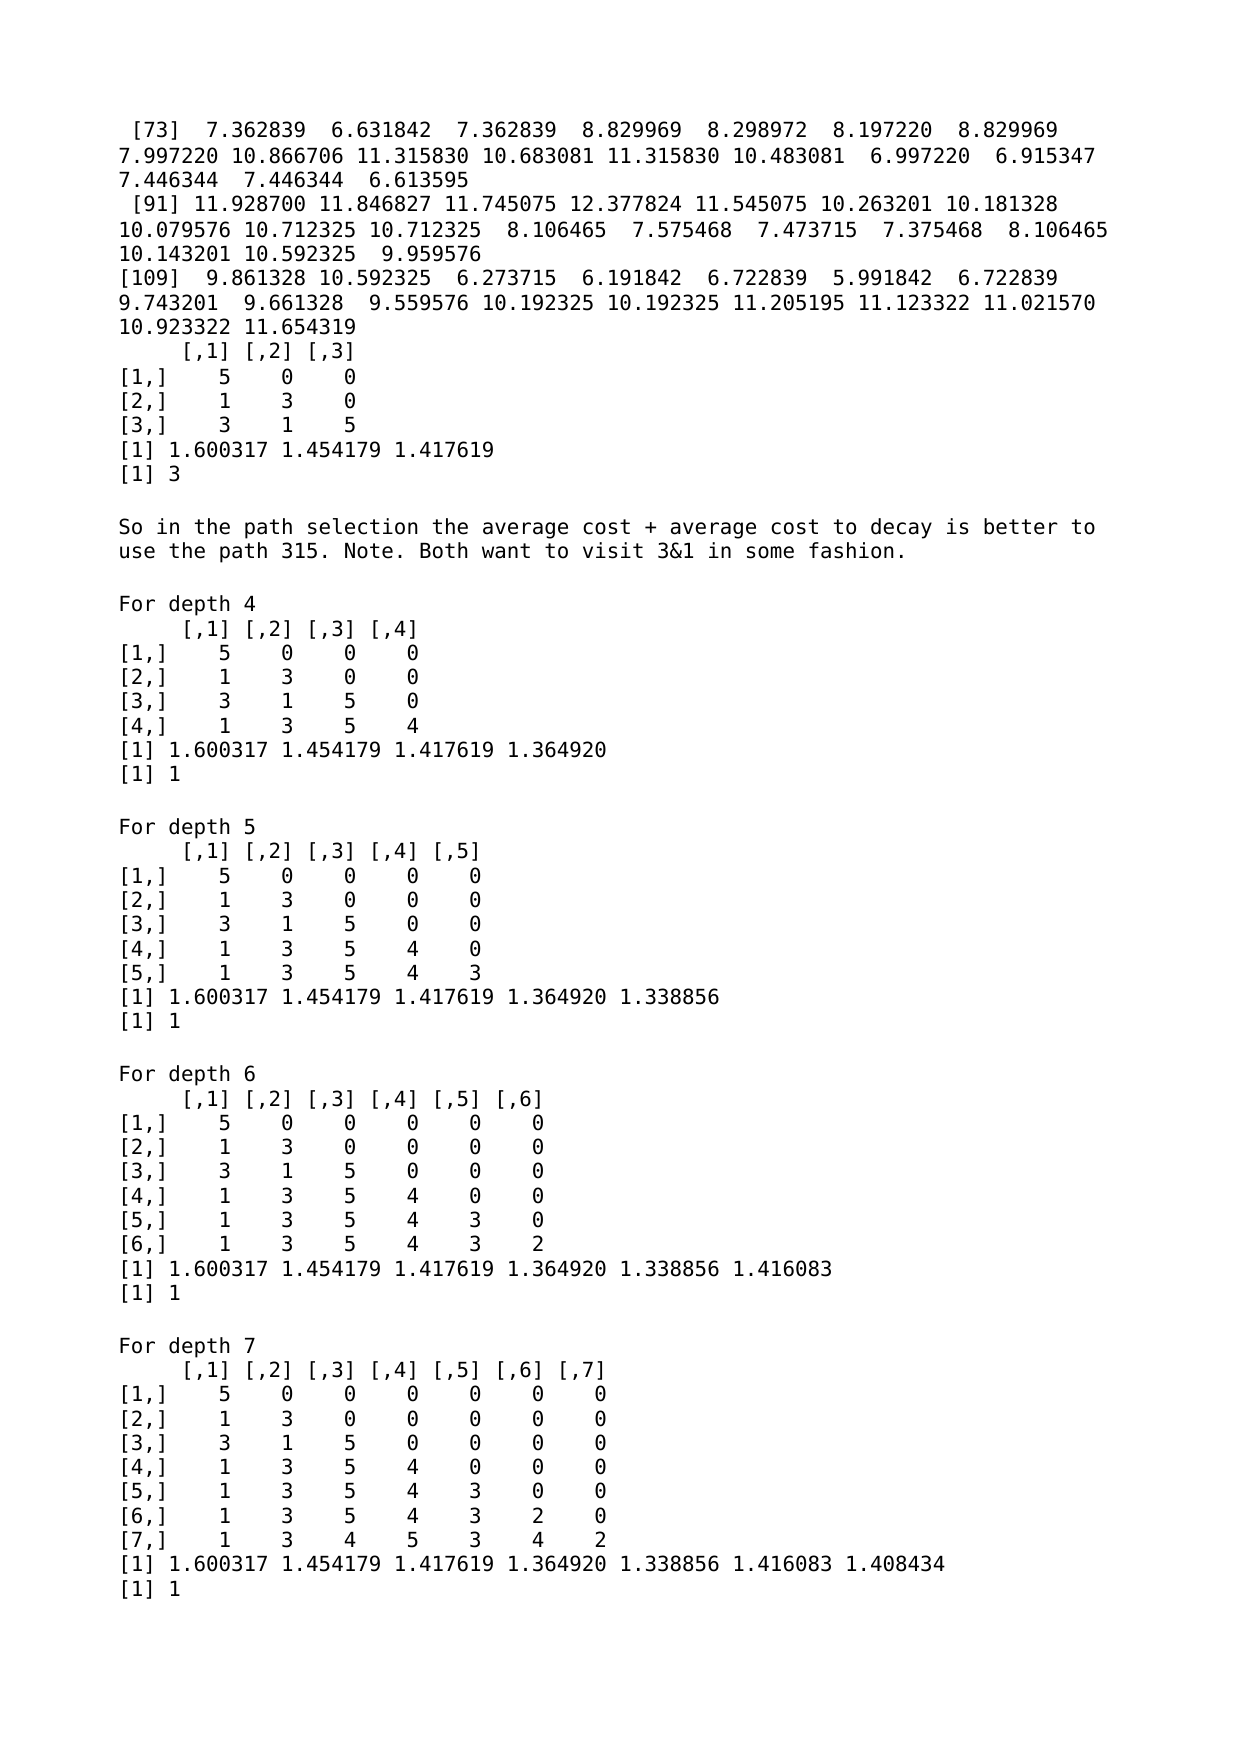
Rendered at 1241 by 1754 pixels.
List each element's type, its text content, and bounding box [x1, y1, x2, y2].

text [1] 1.600317 1.454179 1.417619 1.364920 1.338856 [118, 985, 1122, 1009]
text [2,] 1 3 0 0 0 0 [118, 1135, 1122, 1159]
text [1,] 5 0 0 0 0 0 [118, 1111, 1122, 1135]
text [3,] 3 1 5 0 [118, 689, 1122, 714]
text [,1] [,2] [,3] [,4] [,5] [118, 839, 1122, 864]
text [4,] 1 3 5 4 0 [118, 937, 1122, 961]
text [2,] 1 3 0 0 0 [118, 888, 1122, 912]
text [5,] 1 3 5 4 3 0 0 [118, 1479, 1122, 1504]
text [7,] 1 3 4 5 3 4 2 [118, 1528, 1122, 1552]
text [1] 1.600317 1.454179 1.417619 1.364920 1.338856 1.416083 [118, 1257, 1122, 1281]
text [5,] 1 3 5 4 3 [118, 961, 1122, 985]
text [73] 7.362839 6.631842 7.362839 8.829969 8.298972 8.197220 8.829969 7.997220 10.866706 11.315830 10.683081 11.315830 10.483081 6.997220 6.915347 7.446344 7.446344 6.613595 [118, 118, 1122, 192]
text [2,] 1 3 0 0 0 0 0 [118, 1407, 1122, 1431]
text [1] 1 [118, 762, 1122, 786]
text [3,] 3 1 5 0 0 0 0 [118, 1431, 1122, 1455]
text [2,] 1 3 0 0 [118, 665, 1122, 689]
text [,1] [,2] [,3] [,4] [118, 617, 1122, 641]
text [3,] 3 1 5 0 0 0 [118, 1159, 1122, 1184]
text For depth 6 [118, 1062, 1122, 1087]
text [91] 11.928700 11.846827 11.745075 12.377824 11.545075 10.263201 10.181328 10.079576 10.712325 10.712325 8.106465 7.575468 7.473715 7.375468 8.106465 10.143201 10.592325 9.959576 [118, 192, 1122, 266]
text [1] 1.600317 1.454179 1.417619 [118, 438, 1122, 462]
text For depth 4 [118, 592, 1122, 617]
text [2,] 1 3 0 [118, 389, 1122, 413]
text [,1] [,2] [,3] [,4] [,5] [,6] [,7] [118, 1358, 1122, 1382]
text [1] 3 [118, 462, 1122, 486]
text For depth 5 [118, 815, 1122, 839]
text [1] 1 [118, 1009, 1122, 1034]
text [1,] 5 0 0 0 0 [118, 864, 1122, 888]
text [5,] 1 3 5 4 3 0 [118, 1208, 1122, 1232]
text [1,] 5 0 0 0 [118, 641, 1122, 665]
text For depth 7 [118, 1334, 1122, 1358]
text [,1] [,2] [,3] [,4] [,5] [,6] [118, 1087, 1122, 1111]
text So in the path selection the average cost + average cost to decay is better to use the path 315. Note. Both want to visit 3&1 in some fashion. [118, 515, 1122, 563]
text [1] 1.600317 1.454179 1.417619 1.364920 [118, 738, 1122, 762]
text [109] 9.861328 10.592325 6.273715 6.191842 6.722839 5.991842 6.722839 9.743201 9.661328 9.559576 10.192325 10.192325 11.205195 11.123322 11.021570 10.923322 11.654319 [118, 266, 1122, 339]
text [4,] 1 3 5 4 [118, 714, 1122, 738]
text [1,] 5 0 0 [118, 365, 1122, 389]
text [6,] 1 3 5 4 3 2 [118, 1232, 1122, 1257]
text [3,] 3 1 5 0 0 [118, 912, 1122, 937]
text [1] 1 [118, 1577, 1122, 1601]
text [4,] 1 3 5 4 0 0 [118, 1184, 1122, 1208]
text [1,] 5 0 0 0 0 0 0 [118, 1382, 1122, 1407]
text [4,] 1 3 5 4 0 0 0 [118, 1455, 1122, 1479]
text [3,] 3 1 5 [118, 413, 1122, 438]
text [1] 1.600317 1.454179 1.417619 1.364920 1.338856 1.416083 1.408434 [118, 1552, 1122, 1577]
text [,1] [,2] [,3] [118, 339, 1122, 365]
text [6,] 1 3 5 4 3 2 0 [118, 1504, 1122, 1528]
text [1] 1 [118, 1281, 1122, 1305]
